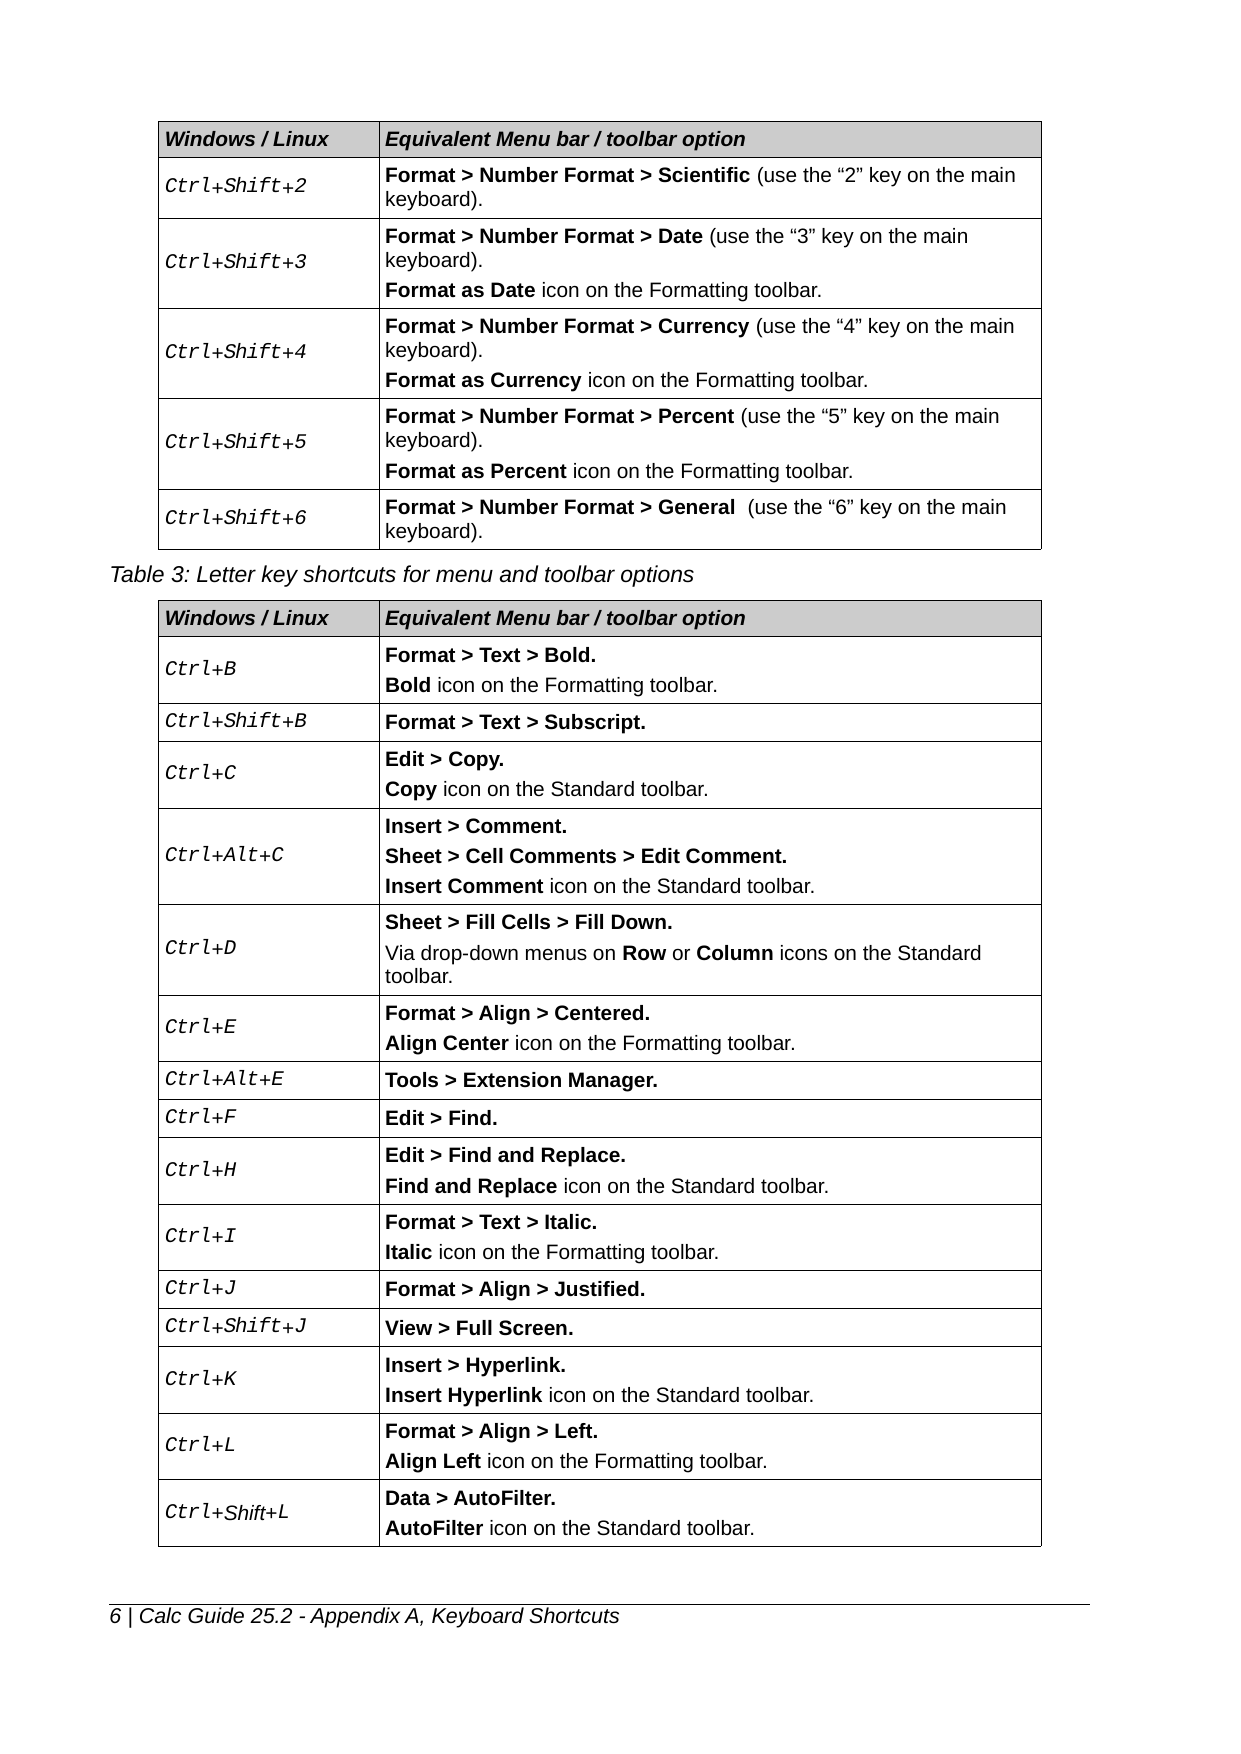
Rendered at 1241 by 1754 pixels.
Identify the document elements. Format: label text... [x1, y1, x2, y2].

table_cell Ctrl+L [159, 1414, 379, 1479]
table_cell Ctrl+Shift+L [159, 1480, 379, 1546]
table_cell Ctrl+C [159, 742, 379, 807]
table_cell Ctrl+D [159, 905, 379, 994]
table_cell Edit > Find and Replace. Find and Replace icon on the Standard toolbar. [380, 1138, 1041, 1204]
table_cell Ctrl+Shift+5 [159, 399, 379, 489]
table_cell Data > AutoFilter. AutoFilter icon on the Standard toolbar. [380, 1480, 1041, 1546]
table_cell Format > Text > Italic. Italic icon on the Formatting toolbar. [380, 1205, 1041, 1270]
table_header Windows / Linux [159, 122, 379, 157]
table_cell Format > Number Format > Currency (use the “4” key on the main keyboard). Format as Currency icon on the Formatting toolbar. [380, 309, 1041, 398]
table_cell Ctrl+B [159, 637, 379, 703]
table_cell Ctrl+I [159, 1205, 379, 1270]
table_cell Ctrl+Shift+B [159, 704, 379, 741]
table_cell Ctrl+K [159, 1347, 379, 1413]
table_cell Insert > Hyperlink. Insert Hyperlink icon on the Standard toolbar. [380, 1347, 1041, 1413]
table_cell Ctrl+Shift+2 [159, 158, 379, 217]
table_cell Ctrl+Alt+C [159, 809, 379, 904]
table_header Equivalent Menu bar / toolbar option [380, 122, 1041, 157]
table_cell Sheet > Fill Cells > Fill Down. Via drop-down menus on Row or Column icons on the Standard toolbar. [380, 905, 1041, 994]
table_cell Format > Number Format > Scientific (use the “2” key on the main keyboard). [380, 158, 1041, 217]
table_cell Format > Number Format > Percent (use the “5” key on the main keyboard). Format as Percent icon on the Formatting toolbar. [380, 399, 1041, 489]
table_header Windows / Linux [159, 601, 379, 636]
table_cell Format > Align > Centered. Align Center icon on the Formatting toolbar. [380, 996, 1041, 1061]
table_cell Format > Number Format > General (use the “6” key on the main keyboard). [380, 490, 1041, 549]
table_cell Edit > Find. [380, 1100, 1041, 1137]
table_cell Format > Number Format > Date (use the “3” key on the main keyboard). Format as Date icon on the Formatting toolbar. [380, 219, 1041, 308]
table_cell View > Full Screen. [380, 1309, 1041, 1346]
table_cell Ctrl+Shift+J [159, 1309, 379, 1346]
table_cell Ctrl+Shift+6 [159, 490, 379, 549]
text Table 3: Letter key shortcuts for menu and toolbar options [109, 561, 1090, 588]
table_cell Ctrl+J [159, 1271, 379, 1308]
table_cell Format > Text > Subscript. [380, 704, 1041, 741]
table_cell Tools > Extension Manager. [380, 1062, 1041, 1099]
table_cell Ctrl+Shift+4 [159, 309, 379, 398]
table_cell Ctrl+F [159, 1100, 379, 1137]
table_cell Format > Align > Left. Align Left icon on the Formatting toolbar. [380, 1414, 1041, 1479]
table_cell Edit > Copy. Copy icon on the Standard toolbar. [380, 742, 1041, 807]
table_cell Ctrl+H [159, 1138, 379, 1204]
table_cell Insert > Comment. Sheet > Cell Comments > Edit Comment. Insert Comment icon on the Standard toolbar. [380, 809, 1041, 904]
table_cell Format > Text > Bold. Bold icon on the Formatting toolbar. [380, 637, 1041, 703]
table_header Equivalent Menu bar / toolbar option [380, 601, 1041, 636]
table_cell Ctrl+E [159, 996, 379, 1061]
table_cell Ctrl+Alt+E [159, 1062, 379, 1099]
table_cell Ctrl+Shift+3 [159, 219, 379, 308]
table_cell Format > Align > Justified. [380, 1271, 1041, 1308]
